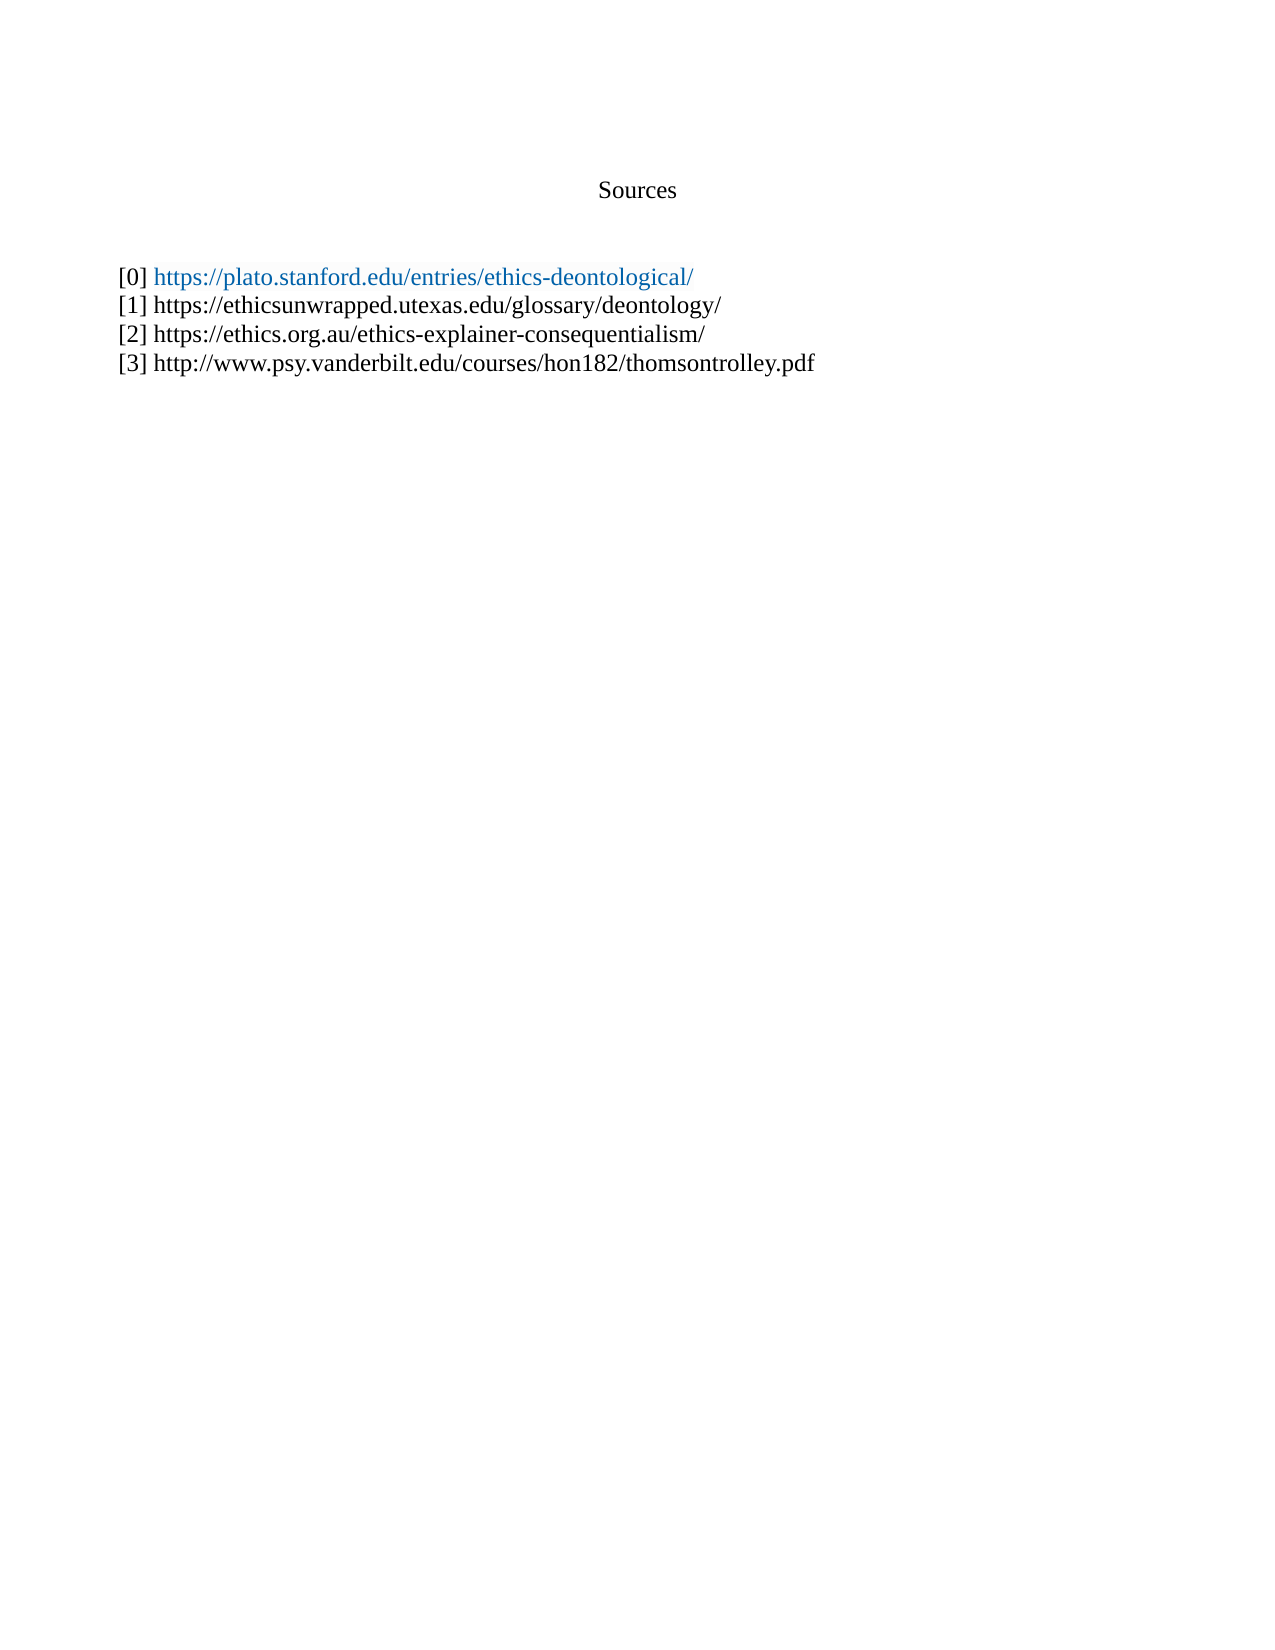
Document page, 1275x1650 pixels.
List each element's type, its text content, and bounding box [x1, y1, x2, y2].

text [1] https://ethicsunwrapped.utexas.edu/glossary/deontology/ [118, 291, 1157, 319]
text [0] https://plato.stanford.edu/entries/ethics-deontological/ [118, 262, 1157, 291]
text [3] http://www.psy.vanderbilt.edu/courses/hon182/thomsontrolley.pdf [118, 348, 1157, 377]
text [2] https://ethics.org.au/ethics-explainer-consequentialism/ [118, 319, 1157, 348]
text Sources [118, 176, 1157, 204]
